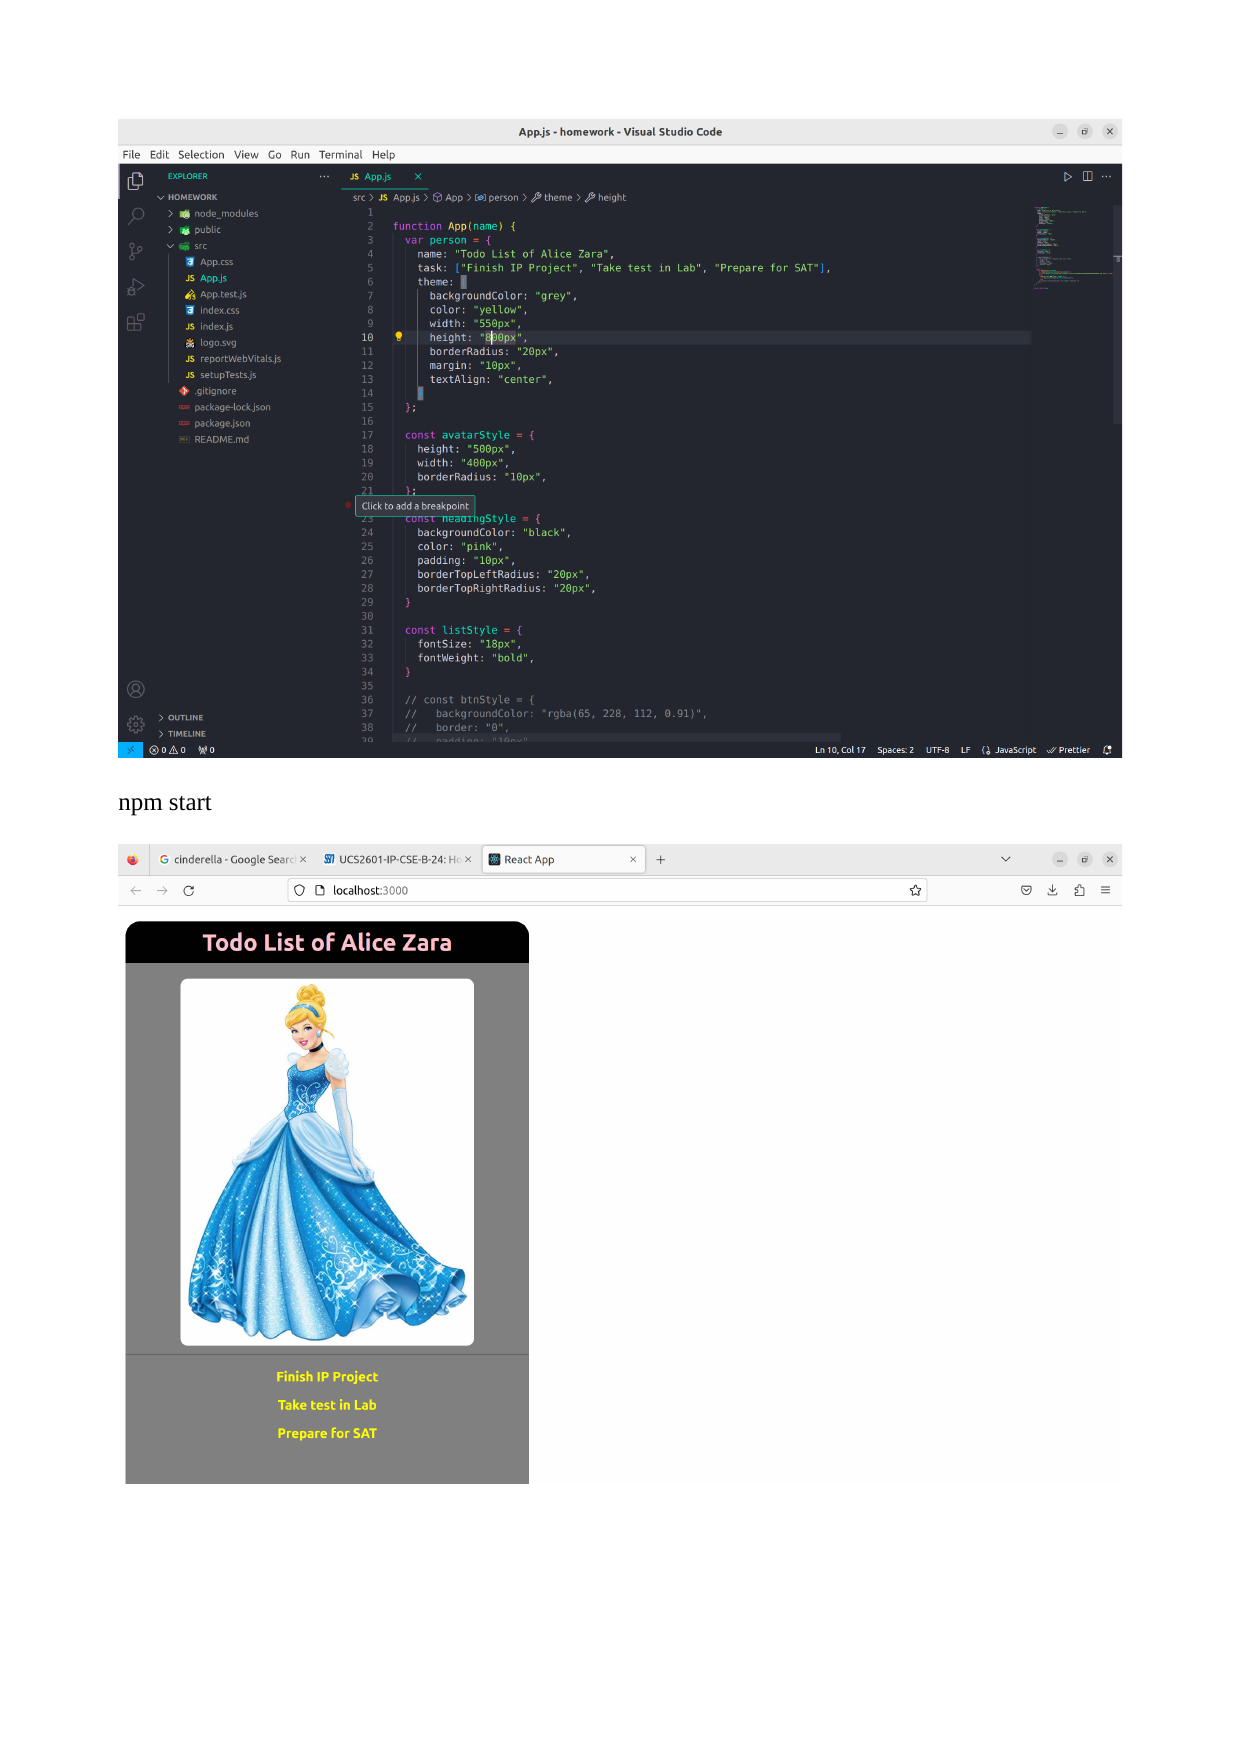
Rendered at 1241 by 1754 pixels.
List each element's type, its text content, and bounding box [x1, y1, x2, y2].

text npm start [118, 787, 1122, 815]
picture [118, 118, 1123, 758]
picture [118, 844, 1123, 1484]
